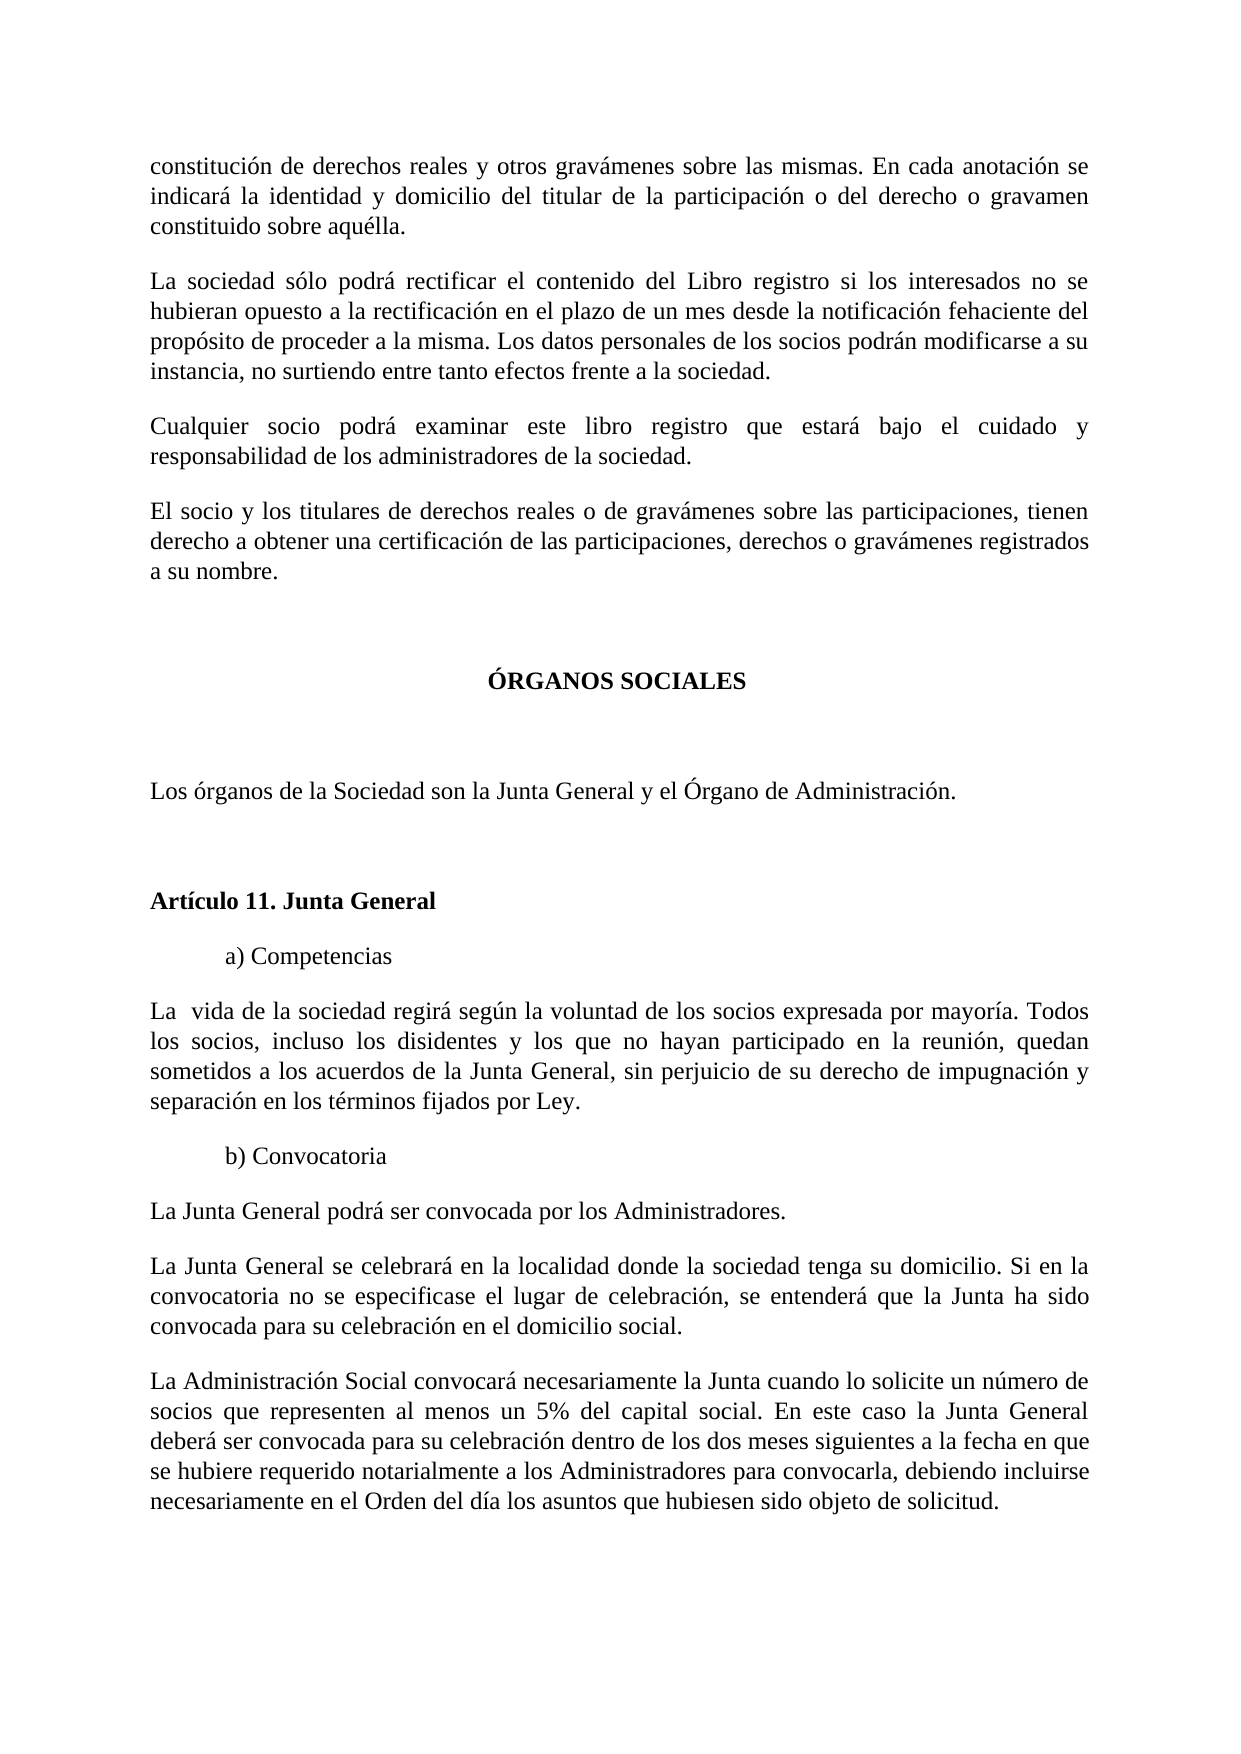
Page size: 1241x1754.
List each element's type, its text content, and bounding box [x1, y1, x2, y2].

text b) Convocatoria [150, 1140, 1090, 1170]
text La Junta General podrá ser convocada por los Administradores. [150, 1195, 1090, 1225]
text La Junta General se celebrará en la localidad donde la sociedad tenga su domicilio. Si en la convocatoria no se especificase el lugar de celebración, se entenderá que la Junta ha sido convocada para su celebración en el domicilio social. [150, 1250, 1090, 1340]
text Los órganos de la Sociedad son la Junta General y el Órgano de Administración. [150, 775, 1090, 805]
text ÓRGANOS SOCIALES [150, 665, 1090, 695]
text Cualquier socio podrá examinar este libro registro que estará bajo el cuidado y responsabilidad de los administradores de la sociedad. [150, 410, 1090, 470]
text La Administración Social convocará necesariamente la Junta cuando lo solicite un número de socios que representen al menos un 5% del capital social. En este caso la Junta General deberá ser convocada para su celebración dentro de los dos meses siguientes a la fecha en que se hubiere requerido notarialmente a los Administradores para convocarla, debiendo incluirse necesariamente en el Orden del día los asuntos que hubiesen sido objeto de solicitud. [150, 1365, 1090, 1515]
text La sociedad sólo podrá rectificar el contenido del Libro registro si los interesados no se hubieran opuesto a la rectificación en el plazo de un mes desde la notificación fehaciente del propósito de proceder a la misma. Los datos personales de los socios podrán modificarse a su instancia, no surtiendo entre tanto efectos frente a la sociedad. [150, 265, 1090, 385]
text La vida de la sociedad regirá según la voluntad de los socios expresada por mayoría. Todos los socios, incluso los disidentes y los que no hayan participado en la reunión, quedan sometidos a los acuerdos de la Junta General, sin perjuicio de su derecho de impugnación y separación en los términos fijados por Ley. [150, 995, 1090, 1115]
text constitución de derechos reales y otros gravámenes sobre las mismas. En cada anotación se indicará la identidad y domicilio del titular de la participación o del derecho o gravamen constituido sobre aquélla. [150, 150, 1090, 240]
text El socio y los titulares de derechos reales o de gravámenes sobre las participaciones, tienen derecho a obtener una certificación de las participaciones, derechos o gravámenes registrados a su nombre. [150, 495, 1090, 585]
text Artículo 11. Junta General [150, 885, 1090, 915]
text a) Competencias [150, 940, 1090, 970]
